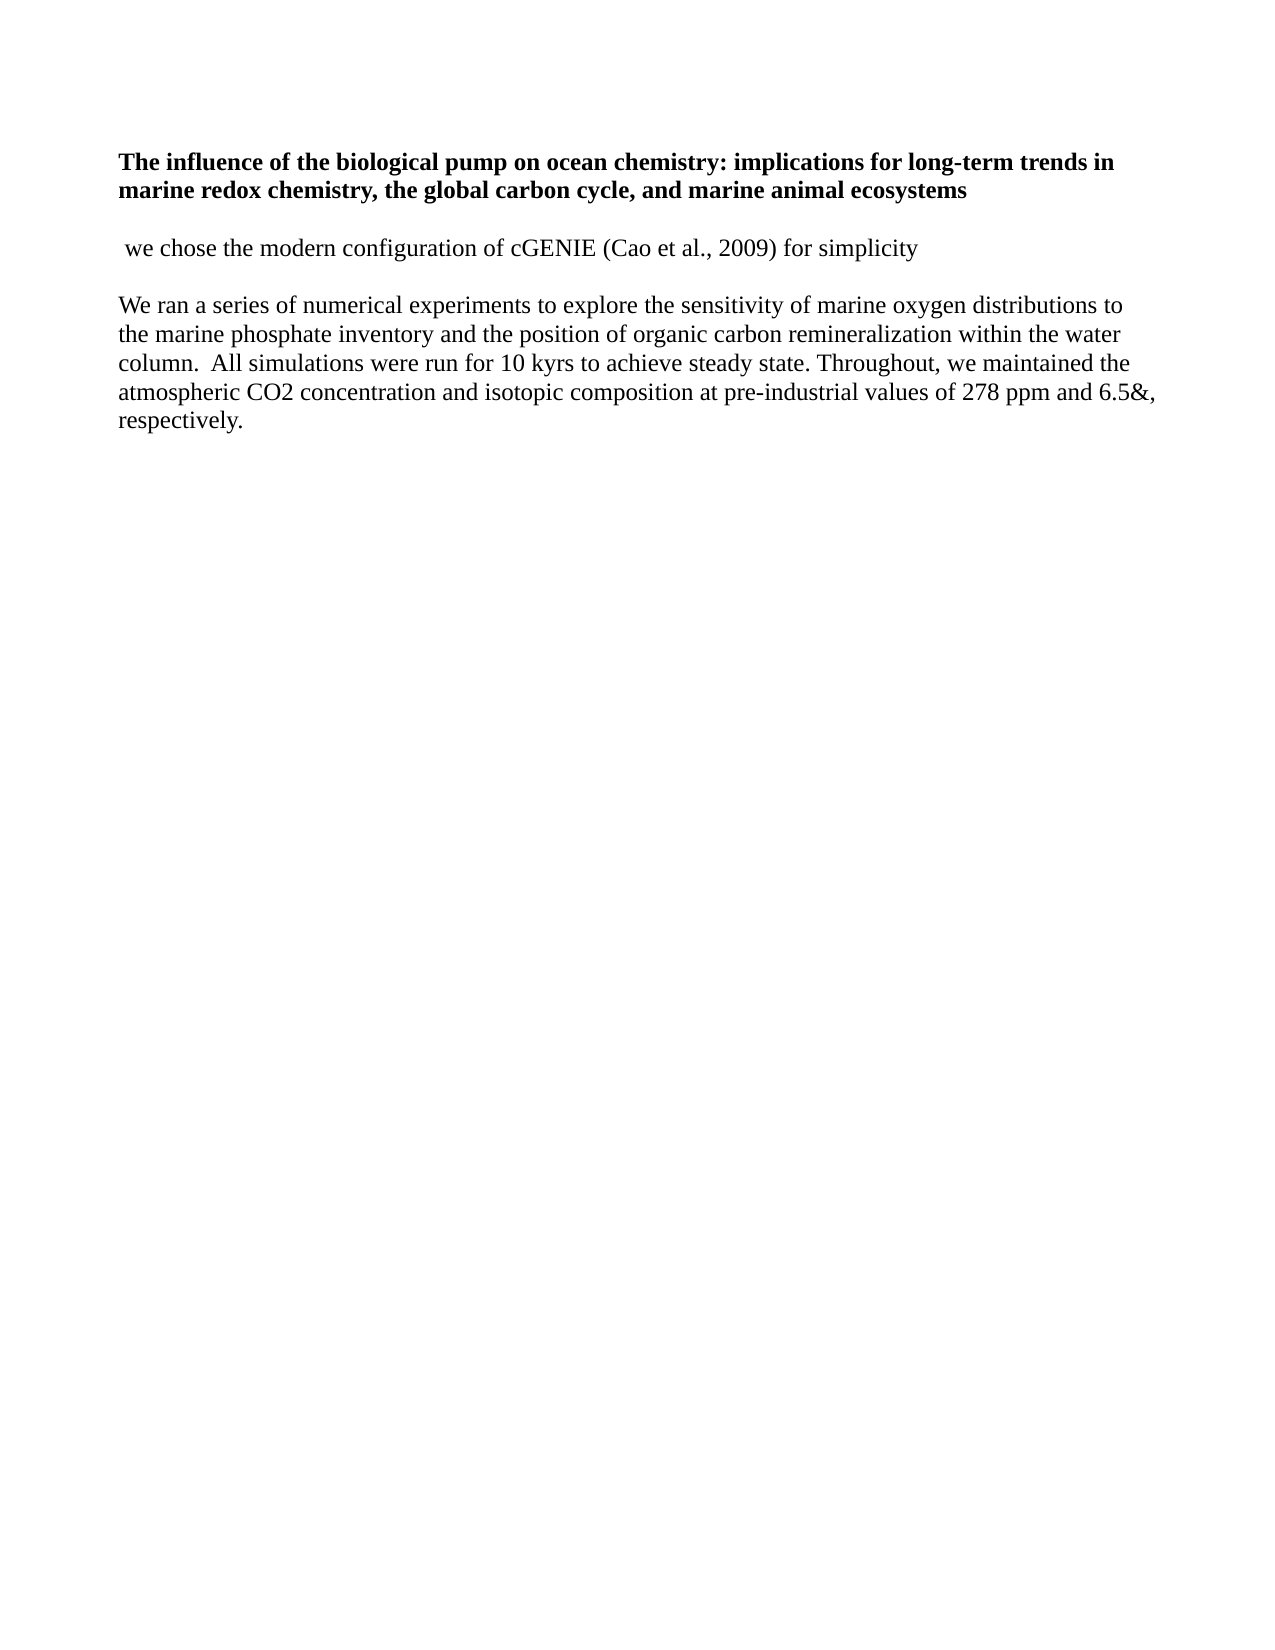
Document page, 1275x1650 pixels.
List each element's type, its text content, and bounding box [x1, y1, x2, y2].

text The influence of the biological pump on ocean chemistry: implications for long-term trends in marine redox chemistry, the global carbon cycle, and marine animal ecosystems [118, 147, 1157, 204]
text we chose the modern configuration of cGENIE (Cao et al., 2009) for simplicity [118, 233, 1157, 262]
text We ran a series of numerical experiments to explore the sensitivity of marine oxygen distributions to the marine phosphate inventory and the position of organic carbon remineralization within the water column. All simulations were run for 10 kyrs to achieve steady state. Throughout, we maintained the atmospheric CO2 concentration and isotopic composition at pre-industrial values of 278 ppm and 6.5&, respectively. [118, 291, 1157, 434]
